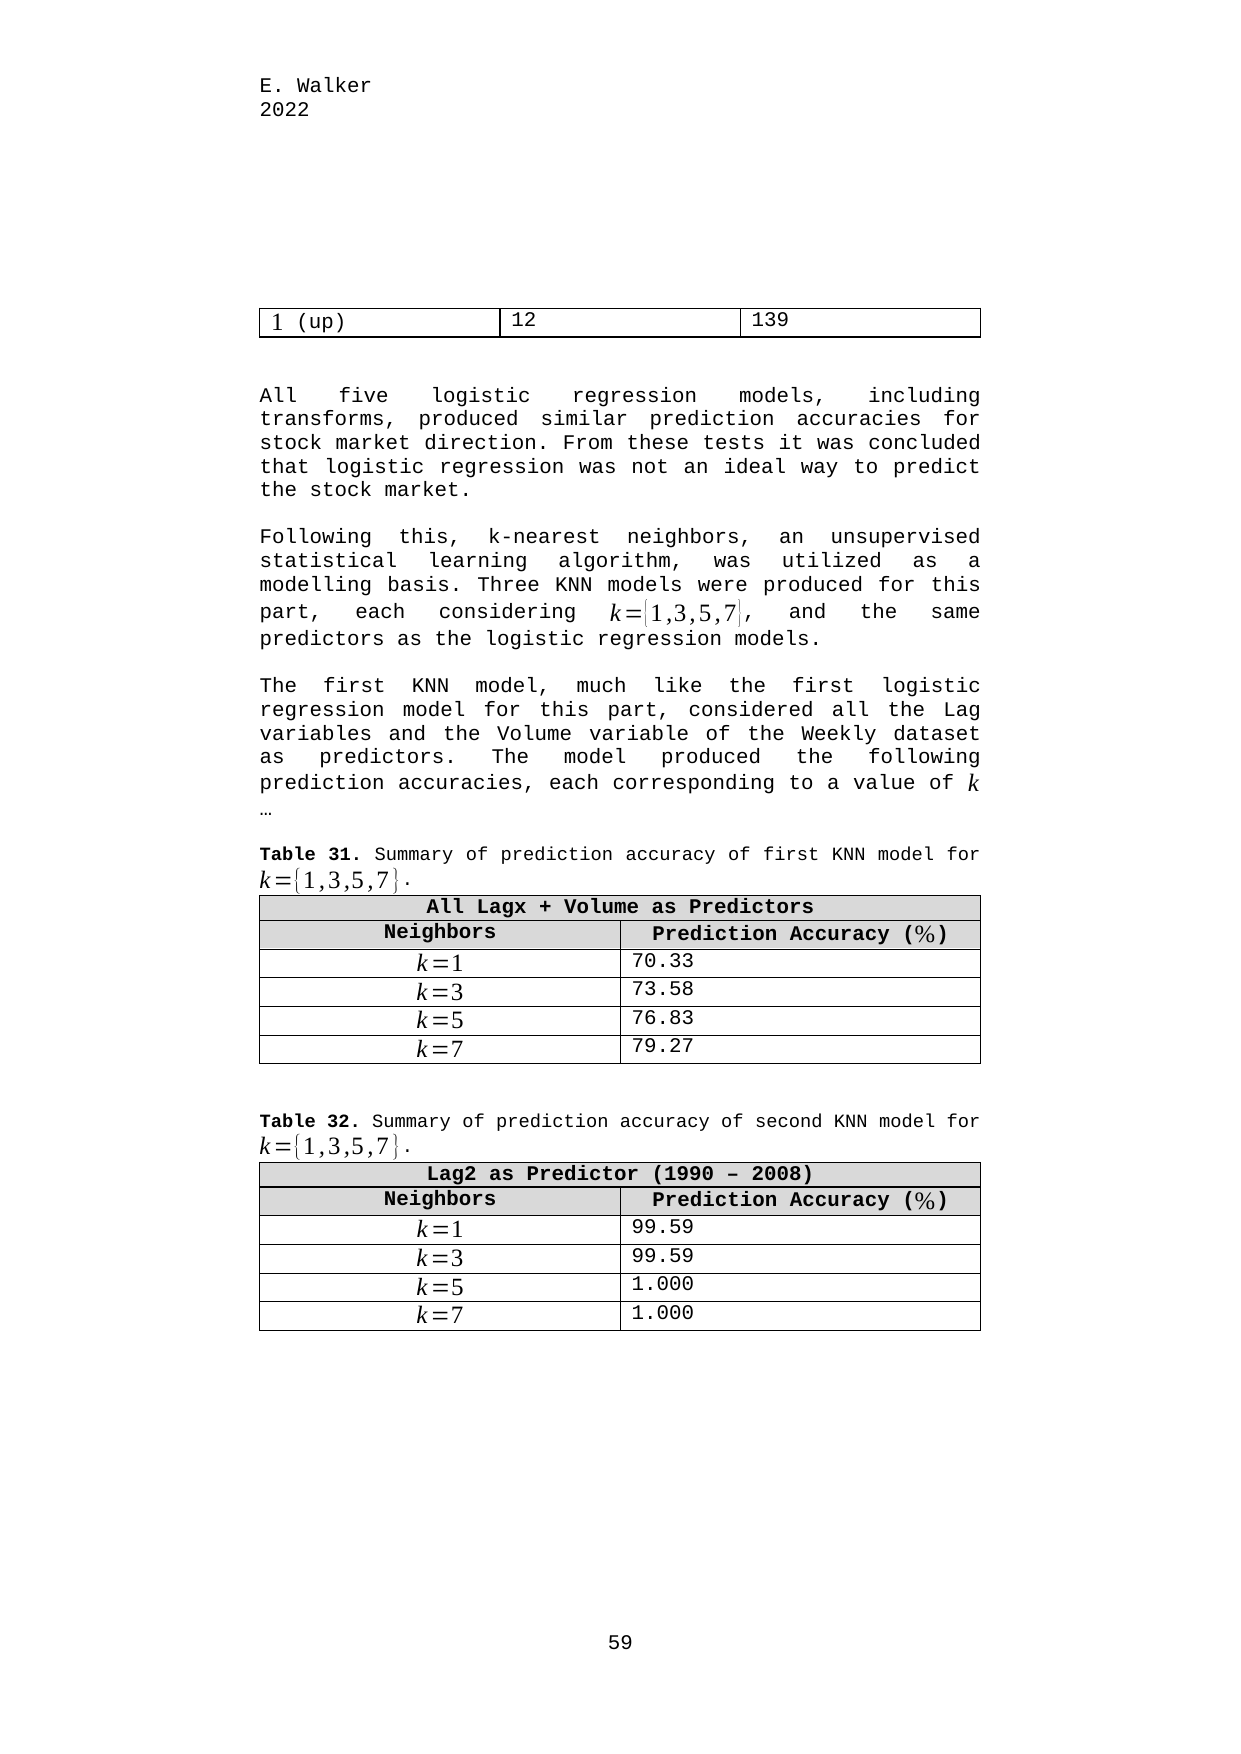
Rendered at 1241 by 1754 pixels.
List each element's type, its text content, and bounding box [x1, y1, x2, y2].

table_cell [260, 950, 620, 977]
table_cell [260, 1007, 620, 1034]
text The first KNN model, much like the first logistic regression model for this part, considered all the Lag variables and the Volume variable of the Weekly dataset as predictors. The model produced the following prediction accuracies, each corresponding to a value of … [259, 675, 981, 821]
table_cell [260, 1274, 620, 1301]
text Following this, k-nearest neighbors, an unsupervised statistical learning algorithm, was utilized as a modelling basis. Three KNN models were produced for this part, each considering , and the same predictors as the logistic regression models. [259, 527, 981, 652]
text All five logistic regression models, including transforms, produced similar prediction accuracies for stock market direction. From these tests it was concluded that logistic regression was not an ideal way to predict the stock market. [259, 385, 981, 503]
table_header Lag2 as Predictor (1990 – 2008) [260, 1163, 980, 1186]
table_cell [260, 978, 620, 1006]
table_cell Prediction Accuracy () [621, 1188, 980, 1215]
table_cell 79.27 [621, 1036, 980, 1063]
table_cell 99.59 [621, 1216, 980, 1244]
table_cell 70.33 [621, 950, 980, 977]
table_cell Neighbors [260, 1188, 620, 1215]
text Table 32. Summary of prediction accuracy of second KNN model for . [259, 1111, 981, 1162]
table_cell 139 [741, 309, 980, 336]
table_cell Prediction Accuracy () [621, 921, 980, 948]
table_cell [260, 1036, 620, 1063]
table_cell [260, 1216, 620, 1244]
table_cell 76.83 [621, 1007, 980, 1034]
table_cell 12 [501, 309, 740, 336]
text Table 31. Summary of prediction accuracy of first KNN model for . [259, 845, 981, 895]
table_cell 73.58 [621, 978, 980, 1006]
table_cell (up) [260, 309, 499, 336]
table_cell 99.59 [621, 1245, 980, 1272]
table_header All Lagx + Volume as Predictors [260, 896, 980, 920]
table_cell [260, 1245, 620, 1272]
table_cell Neighbors [260, 921, 620, 948]
table_cell [260, 1302, 620, 1330]
table_cell 1.000 [621, 1302, 980, 1330]
table_cell 1.000 [621, 1274, 980, 1301]
